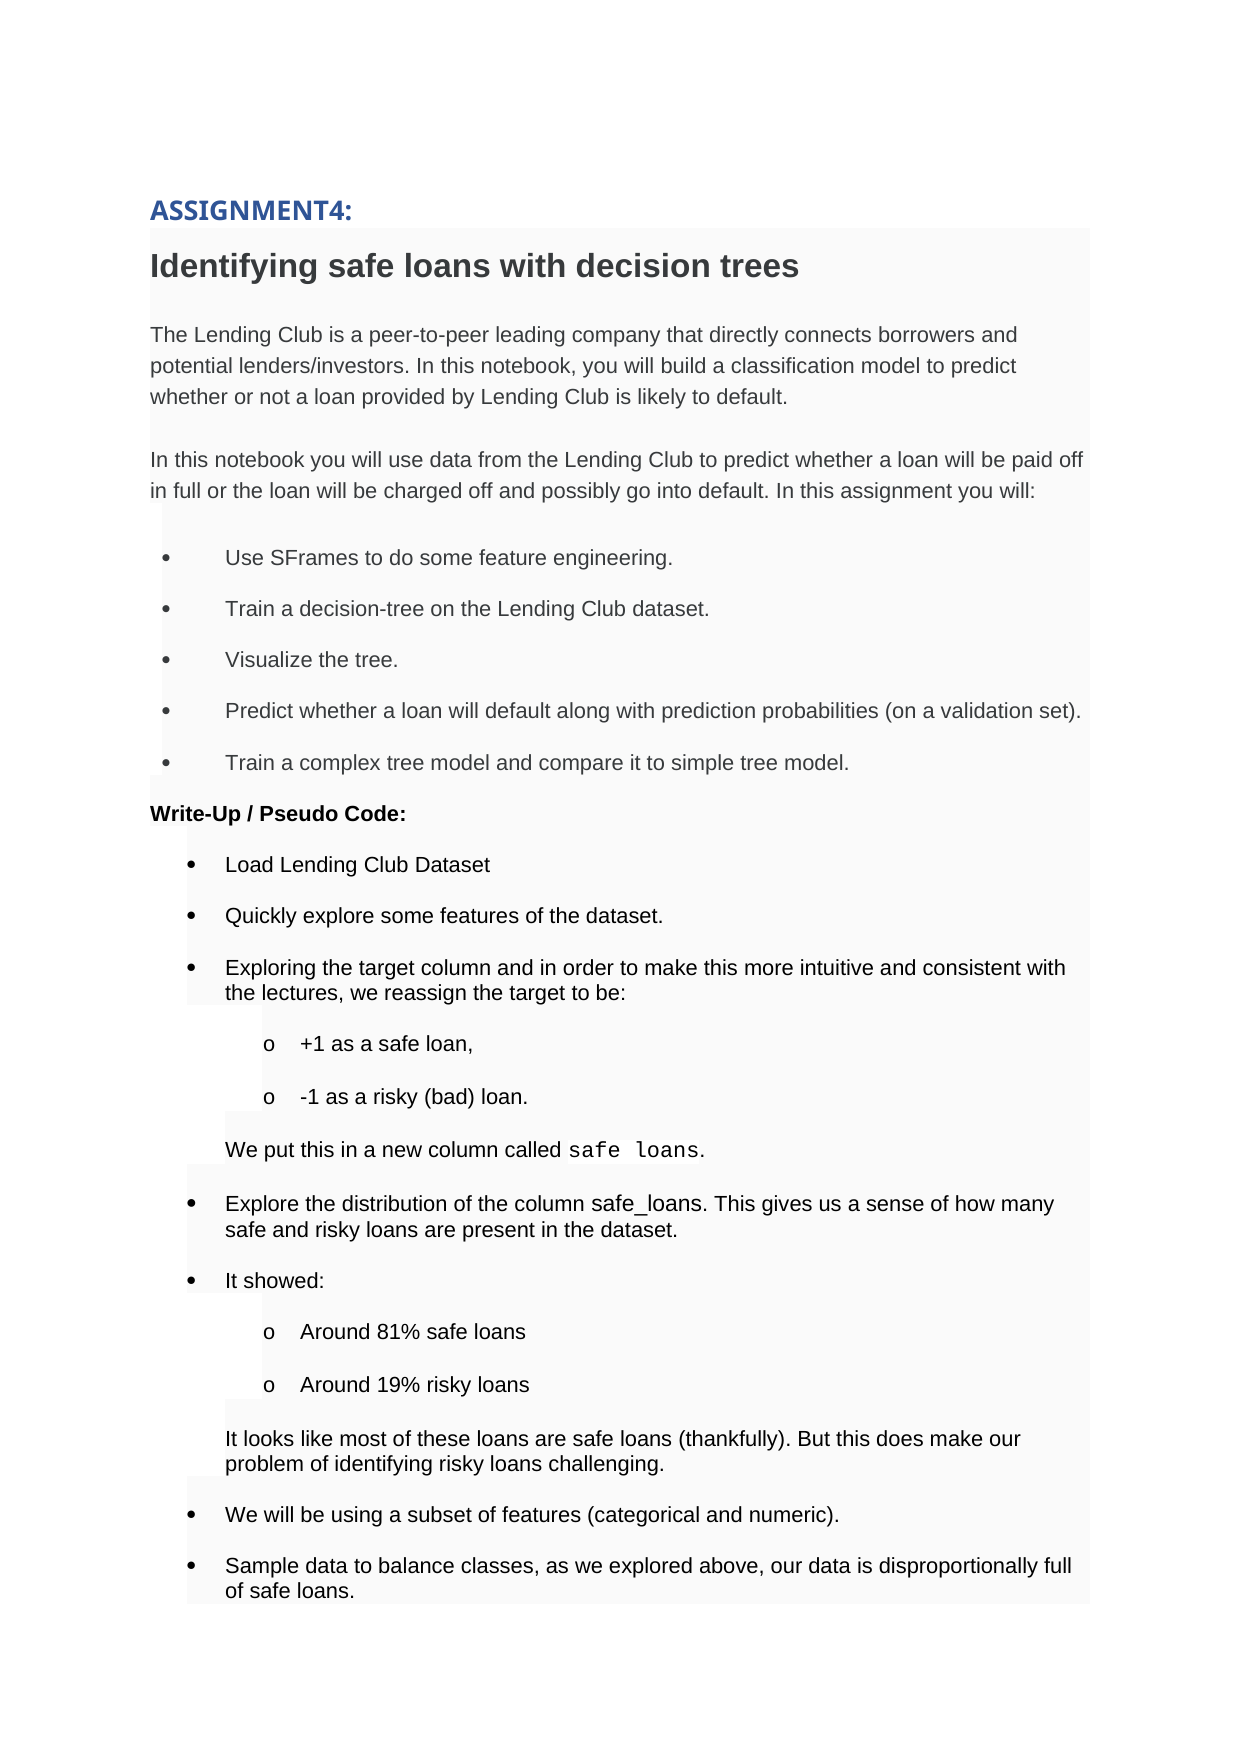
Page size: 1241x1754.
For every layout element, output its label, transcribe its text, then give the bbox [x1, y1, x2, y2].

list Around 19% risky loans [262, 1372, 1090, 1399]
list Explore the distribution of the column safe_loans. This gives us a sense of how many safe and risky loans are present in the dataset. [187, 1190, 1090, 1242]
list Predict whether a loan will default along with prediction probabilities (on a validation set). [162, 698, 1090, 723]
list It showed: [187, 1268, 1090, 1293]
list Quickly explore some features of the dataset. [187, 903, 1090, 928]
list Visualize the tree. [162, 647, 1090, 672]
subtitle ASSIGNMENT4: [150, 191, 1090, 228]
subtitle Identifying safe loans with decision trees [150, 228, 1090, 284]
list Use SFrames to do some feature engineering. [162, 544, 1090, 570]
list Train a decision-tree on the Lending Club dataset. [162, 596, 1090, 621]
list Train a complex tree model and compare it to simple tree model. [162, 749, 1090, 775]
list -1 as a risky (bad) loan. [262, 1084, 1090, 1111]
list Sample data to balance classes, as we explored above, our data is disproportionally full of safe loans. [187, 1553, 1090, 1604]
text In this notebook you will use data from the Lending Club to predict whether a loan will be paid off in full or the loan will be charged off and possibly go into default. In this assignment you will: [150, 440, 1090, 503]
list Exploring the target column and in order to make this more intuitive and consistent with the lectures, we reassign the target to be: [187, 954, 1090, 1005]
list +1 as a safe loan, [262, 1031, 1090, 1058]
list Around 81% safe loans [262, 1319, 1090, 1346]
list Load Lending Club Dataset [187, 852, 1090, 877]
text Write-Up / Pseudo Code: [150, 801, 1090, 826]
list We put this in a new column called safe loans. [225, 1137, 1090, 1164]
list It looks like most of these loans are safe loans (thankfully). But this does make our problem of identifying risky loans challenging. [225, 1426, 1090, 1476]
text The Lending Club is a peer-to-peer leading company that directly connects borrowers and potential lenders/investors. In this notebook, you will build a classification model to predict whether or not a loan provided by Lending Club is likely to default. [150, 315, 1090, 409]
list We will be using a subset of features (categorical and numeric). [187, 1502, 1090, 1527]
